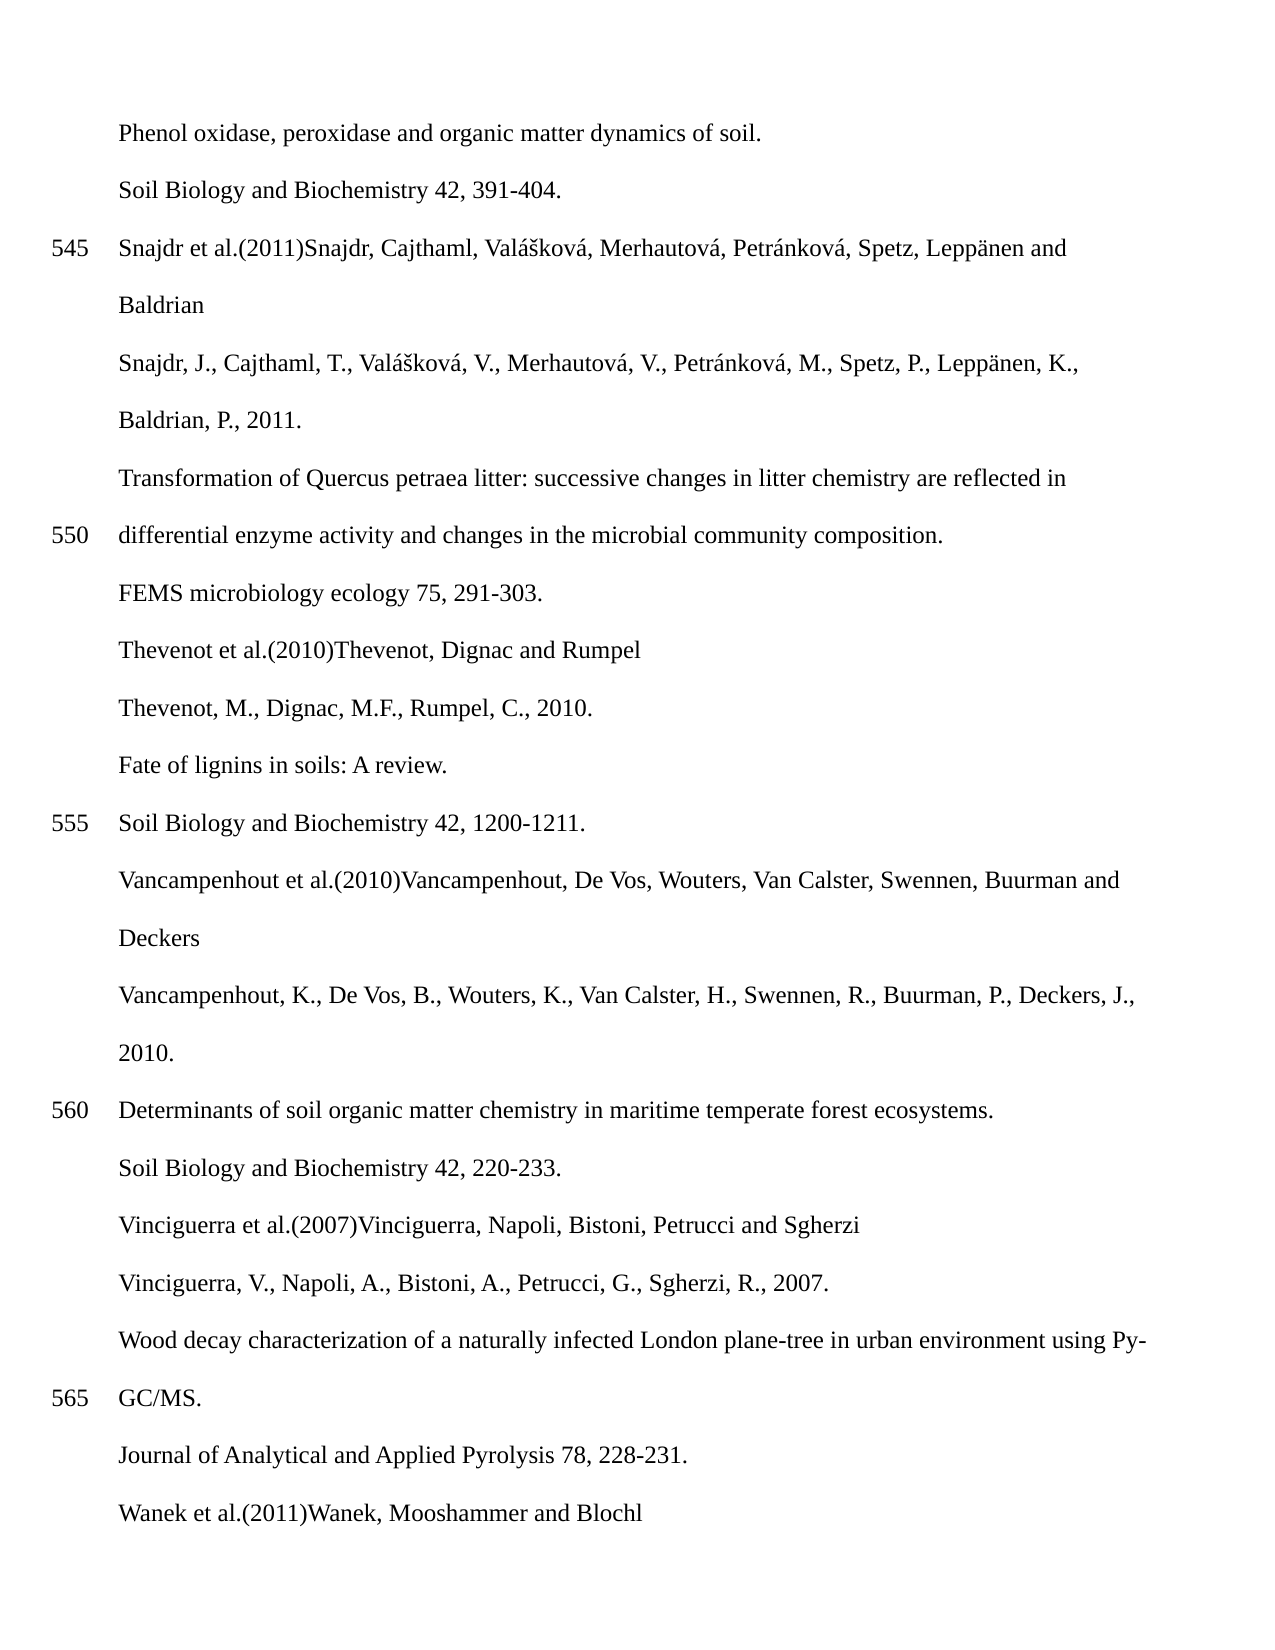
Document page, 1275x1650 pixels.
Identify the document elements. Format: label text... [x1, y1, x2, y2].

text Thevenot, M., Dignac, M.F., Rumpel, C., 2010. Fate of lignins in soils: A review. Soil Biology and Biochemistry 42, 1200-1211. [118, 693, 1157, 837]
text Phenol oxidase, peroxidase and organic matter dynamics of soil. Soil Biology and Biochemistry 42, 391-404. [118, 118, 1157, 204]
text Thevenot et al.(2010)Thevenot, Dignac and Rumpel [118, 636, 1157, 664]
text Wanek et al.(2011)Wanek, Mooshammer and Blochl [118, 1498, 1157, 1527]
text Snajdr et al.(2011)Snajdr, Cajthaml, Valášková, Merhautová, Petránková, Spetz, Leppänen and Baldrian [118, 233, 1157, 319]
text Snajdr, J., Cajthaml, T., Valášková, V., Merhautová, V., Petránková, M., Spetz, P., Leppänen, K., Baldrian, P., 2011. Transformation of Quercus petraea litter: successive changes in litter chemistry are reflected in differential enzyme activity and changes in the microbial community composition. FEMS microbiology ecology 75, 291-303. [118, 348, 1157, 607]
text Vancampenhout et al.(2010)Vancampenhout, De Vos, Wouters, Van Calster, Swennen, Buurman and Deckers [118, 866, 1157, 952]
text Vancampenhout, K., De Vos, B., Wouters, K., Van Calster, H., Swennen, R., Buurman, P., Deckers, J., 2010. Determinants of soil organic matter chemistry in maritime temperate forest ecosystems. Soil Biology and Biochemistry 42, 220-233. [118, 981, 1157, 1182]
text Vinciguerra et al.(2007)Vinciguerra, Napoli, Bistoni, Petrucci and Sgherzi [118, 1211, 1157, 1239]
text Vinciguerra, V., Napoli, A., Bistoni, A., Petrucci, G., Sgherzi, R., 2007. Wood decay characterization of a naturally infected London plane-tree in urban environment using Py-GC/MS. Journal of Analytical and Applied Pyrolysis 78, 228-231. [118, 1268, 1157, 1469]
